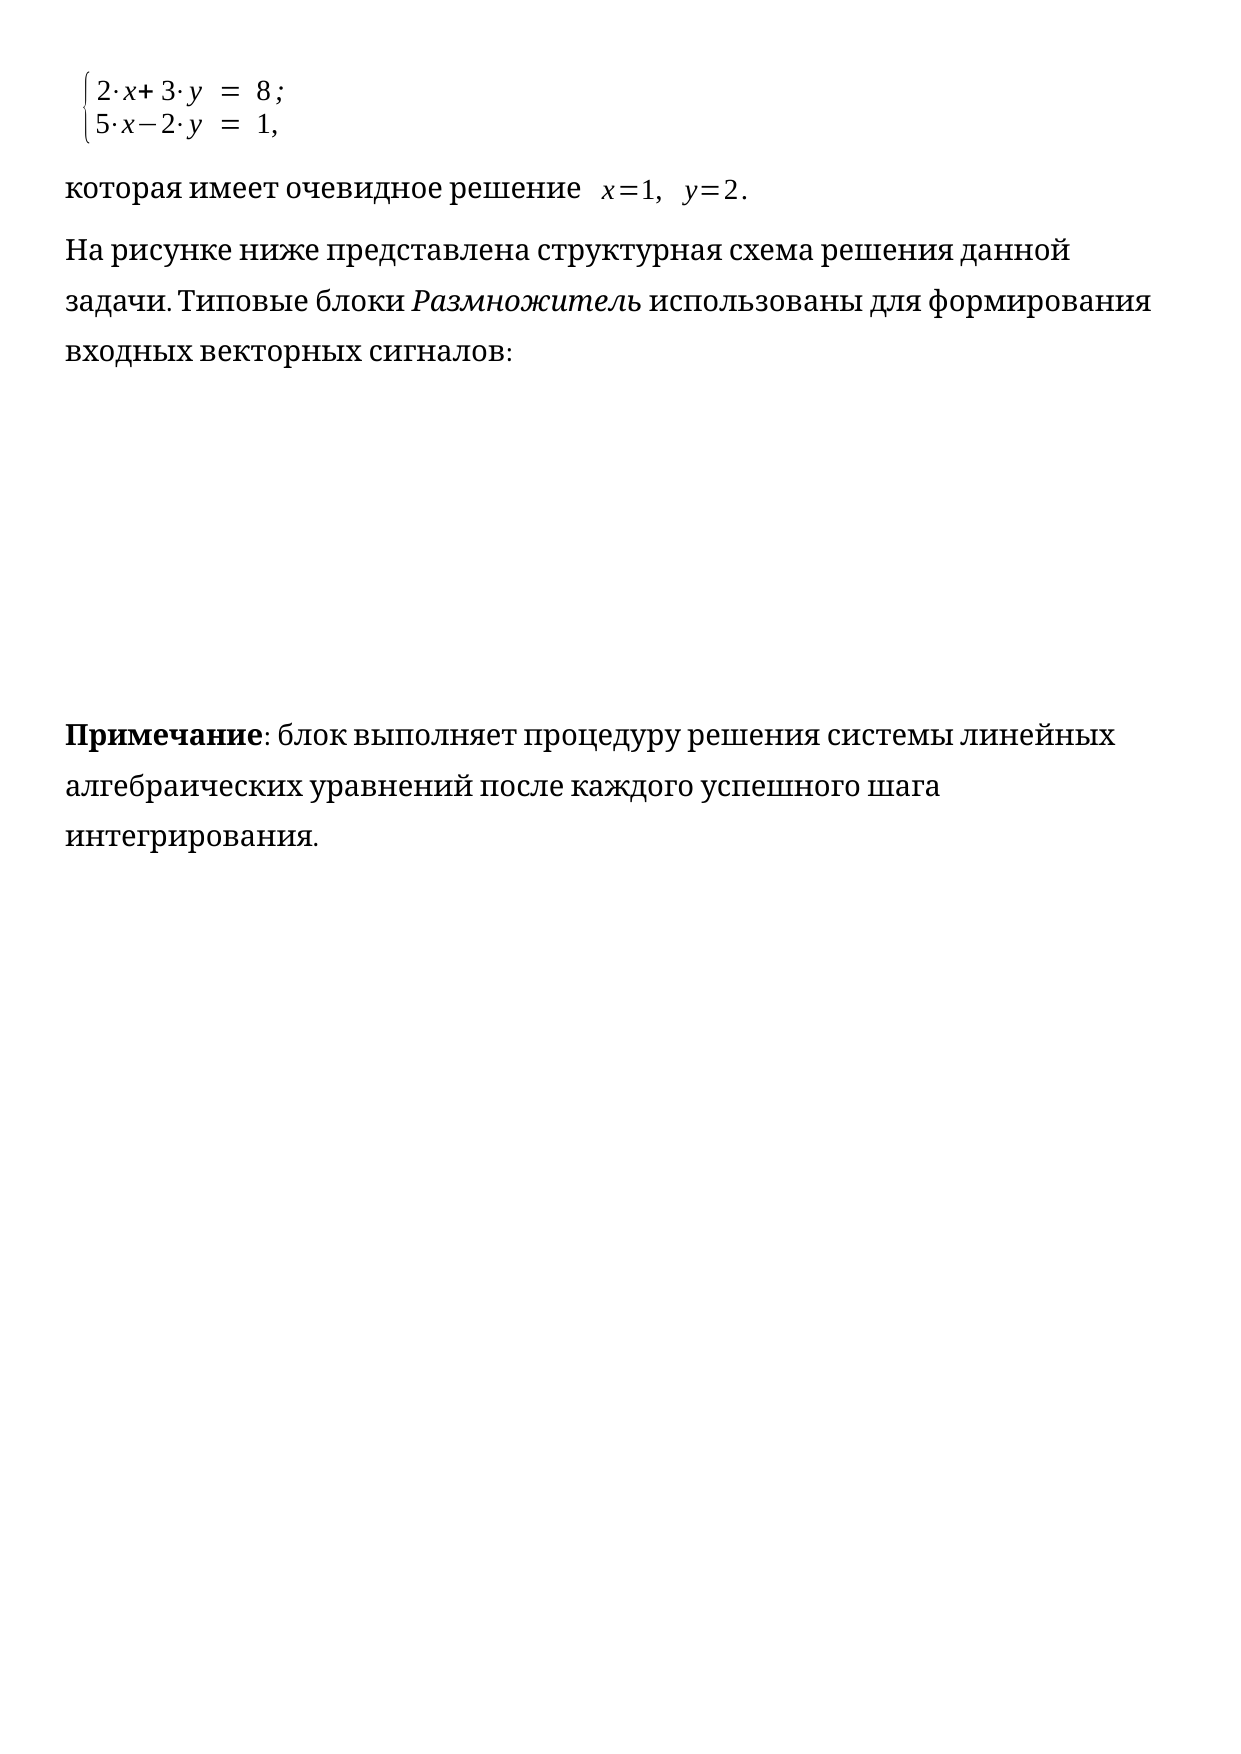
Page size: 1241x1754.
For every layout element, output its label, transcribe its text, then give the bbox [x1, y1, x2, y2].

table_cell Блок реализует процедуру решения системы линейных алгебраических уравнений (СЛАУ) вида: где– матрица коэффициентов; – вектор решений;– вектор правых частей. Блок имеет два векторизованных входных порта: 1-ый входной порт – для ввода матрицы, представляемой в виде вектора коэффициентов при распаковке матрицы по строкам. 2-ой входной порт – для ввода вектора(вектора правых частей). Блок имеет один векторный выходной порт, предназначенный для вывода вектора(вектора решений). Размерность векторного сигнала на 1-ом входном порте должна быть равна, где– количество уравнений в системе, а размерности сигналов на 2-ом входном порте и на выходном порте – одинаковы и равны. Свойства: Число уравнений – натуральное число, равное количеству строк (или столбцов) матрицы (т. е. размерность матрицы). Пример. Требуется решить следующую систему уравнений: которая имеет очевидное решение На рисунке ниже представлена структурная схема решения данной задачи. Типовые блоки Размножитель использованы для формирования входных векторных сигналов: Примечание: блок выполняет процедуру решения системы линейных алгебраических уравнений после каждого успешного шага интегрирования. [59, 59, 1181, 865]
